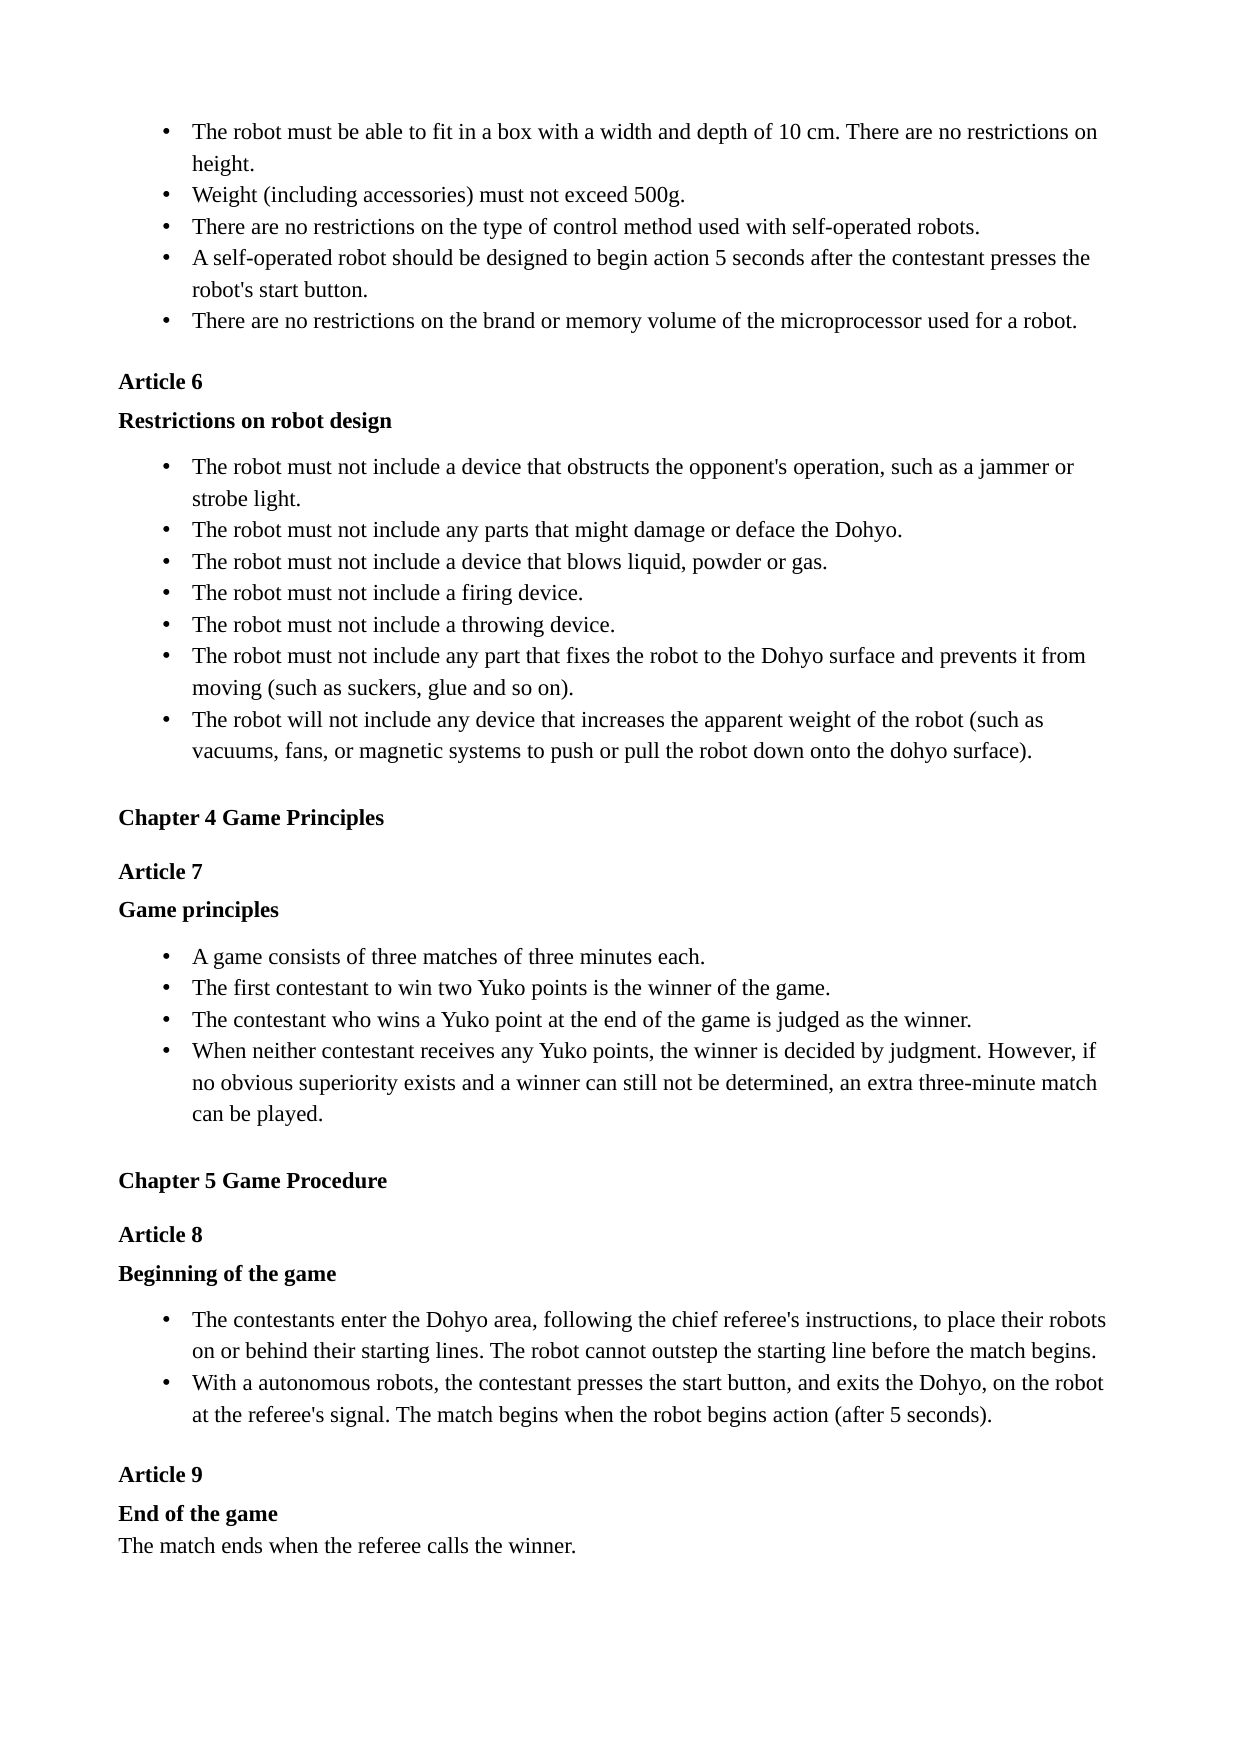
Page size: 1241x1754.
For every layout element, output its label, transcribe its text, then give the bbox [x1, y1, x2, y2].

text Game principles [118, 897, 1122, 923]
text Beginning of the game [118, 1260, 1122, 1286]
list The robot must not include a throwing device. [162, 611, 1122, 637]
list A game consists of three matches of three minutes each. [162, 943, 1122, 969]
subtitle Article 7 [118, 858, 1122, 884]
list A self-operated robot should be designed to begin action 5 seconds after the contestant presses the robot's start button. [162, 244, 1122, 302]
subtitle Article 9 [118, 1461, 1122, 1488]
list With a autonomous robots, the contestant presses the start button, and exits the Dohyo, on the robot at the referee's signal. The match begins when the robot begins action (after 5 seconds). [162, 1369, 1122, 1427]
list The robot must not include a device that blows liquid, powder or gas. [162, 548, 1122, 574]
subtitle Article 8 [118, 1221, 1122, 1247]
subtitle Chapter 5 Game Procedure [118, 1167, 1122, 1194]
list The first contestant to win two Yuko points is the winner of the game. [162, 974, 1122, 1001]
list There are no restrictions on the type of control method used with self-operated robots. [162, 213, 1122, 239]
list The robot must not include any part that fixes the robot to the Dohyo surface and prevents it from moving (such as suckers, glue and so on). [162, 643, 1122, 701]
subtitle Chapter 4 Game Principles [118, 804, 1122, 831]
list The contestants enter the Dohyo area, following the chief referee's instructions, to place their robots on or behind their starting lines. The robot cannot outstep the starting line before the match begins. [162, 1306, 1122, 1364]
list The contestant who wins a Yuko point at the end of the game is judged as the winner. [162, 1006, 1122, 1032]
list The robot must not include any parts that might damage or deface the Dohyo. [162, 516, 1122, 543]
list The robot must be able to fit in a box with a width and depth of 10 cm. There are no restrictions on height. [162, 118, 1122, 176]
list The robot must not include a firing device. [162, 579, 1122, 606]
list There are no restrictions on the brand or memory volume of the microprocessor used for a robot. [162, 307, 1122, 334]
list Weight (including accessories) must not exceed 500g. [162, 181, 1122, 208]
subtitle Article 6 [118, 368, 1122, 394]
text End of the game The match ends when the referee calls the winner. [118, 1500, 1122, 1558]
list The robot must not include a device that obstructs the opponent's operation, such as a jammer or strobe light. [162, 453, 1122, 511]
list When neither contestant receives any Yuko points, the winner is decided by judgment. However, if no obvious superiority exists and a winner can still not be determined, an extra three-minute match can be played. [162, 1037, 1122, 1127]
text Restrictions on robot design [118, 407, 1122, 433]
list The robot will not include any device that increases the apparent weight of the robot (such as vacuums, fans, or magnetic systems to push or pull the robot down onto the dohyo surface). [162, 706, 1122, 764]
